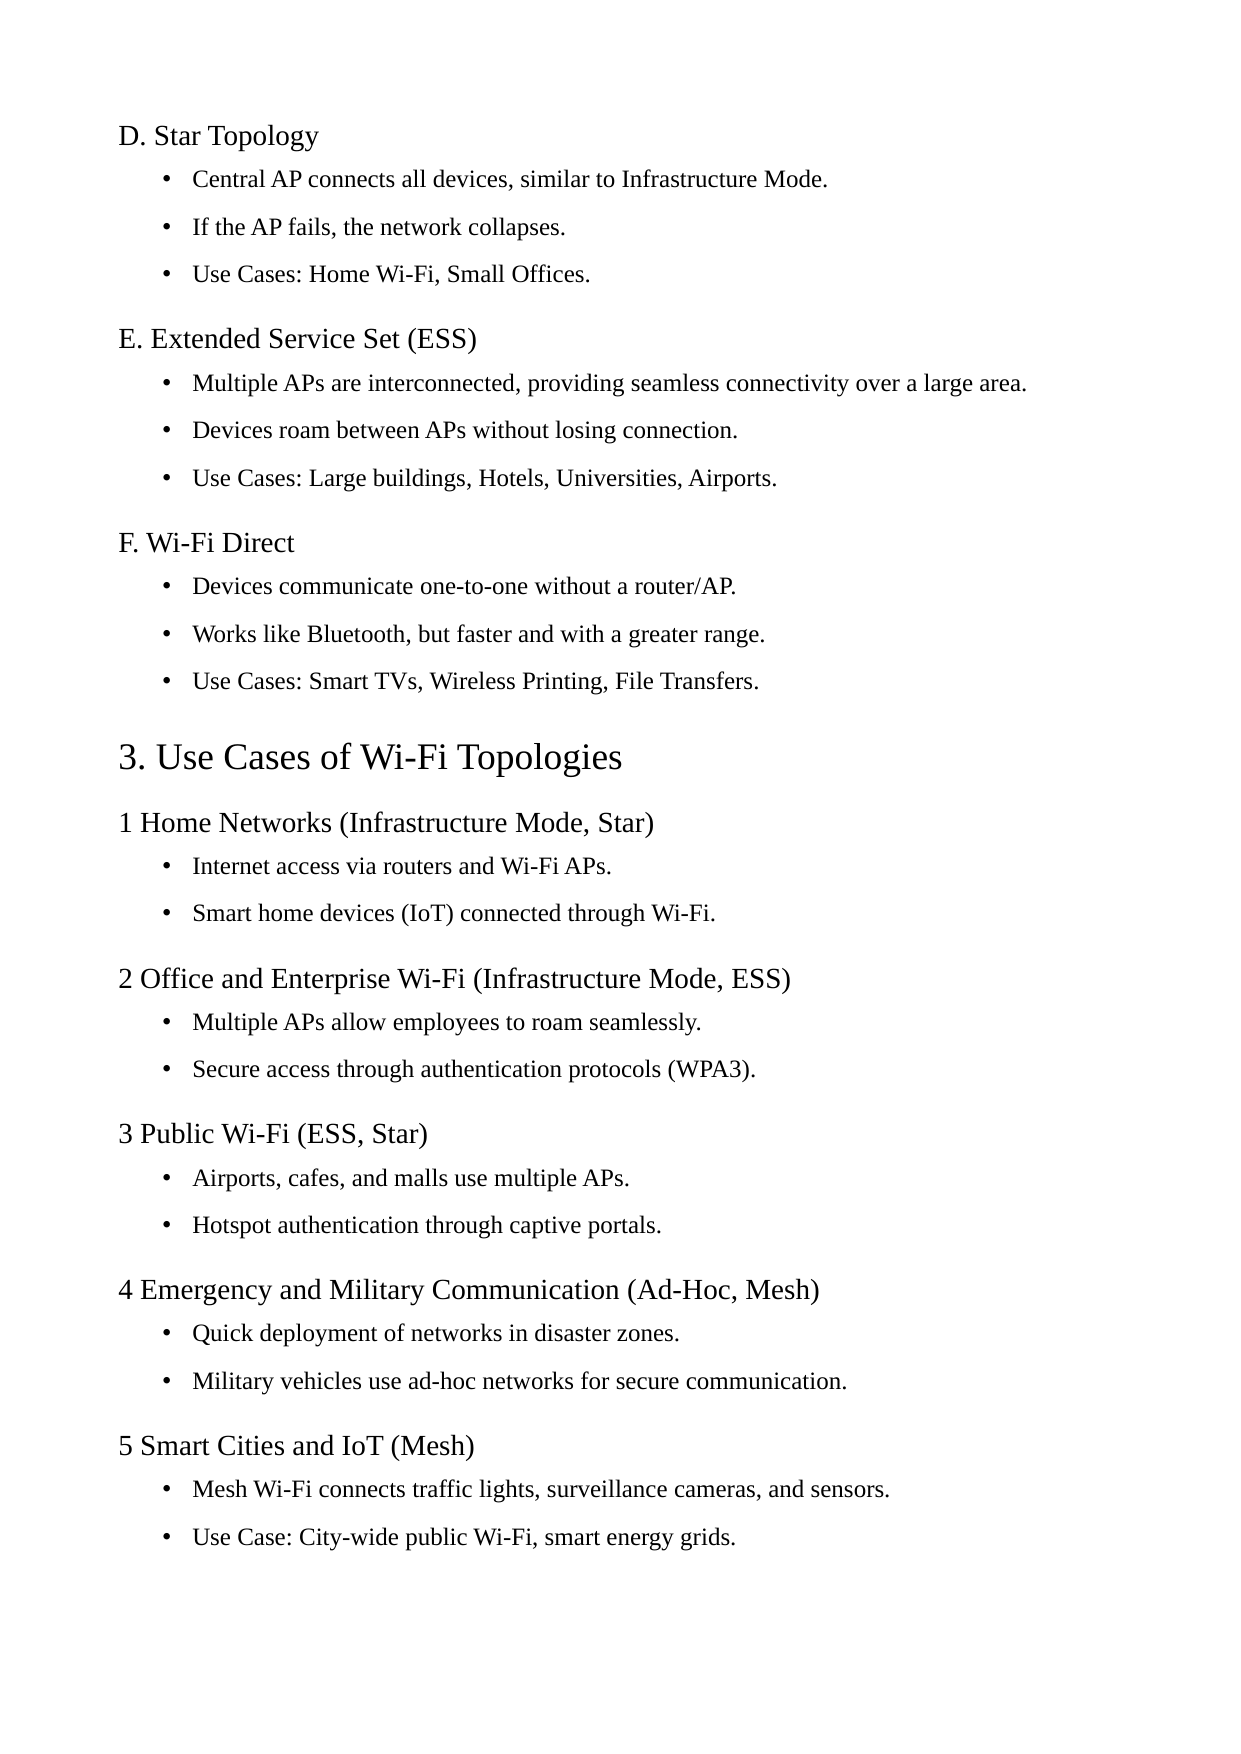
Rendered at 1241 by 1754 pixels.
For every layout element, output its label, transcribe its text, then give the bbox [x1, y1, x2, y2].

list Airports, cafes, and malls use multiple APs. [162, 1163, 1122, 1191]
subtitle F. Wi-Fi Direct [118, 525, 1122, 558]
list Quick deployment of networks in disaster zones. [162, 1318, 1122, 1347]
list Devices roam between APs without losing connection. [162, 415, 1122, 444]
list Works like Bluetooth, but faster and with a greater range. [162, 619, 1122, 647]
subtitle 5️ Smart Cities and IoT (Mesh) [118, 1428, 1122, 1462]
subtitle E. Extended Service Set (ESS) [118, 322, 1122, 355]
list Internet access via routers and Wi-Fi APs. [162, 851, 1122, 880]
list Secure access through authentication protocols (WPA3). [162, 1054, 1122, 1083]
list Use Cases: Smart TVs, Wireless Printing, File Transfers. [162, 666, 1122, 695]
list Devices communicate one-to-one without a router/AP. [162, 571, 1122, 600]
list Multiple APs are interconnected, providing seamless connectivity over a large area. [162, 368, 1122, 396]
subtitle 3. Use Cases of Wi-Fi Topologies [118, 735, 1122, 778]
list Use Cases: Home Wi-Fi, Small Offices. [162, 259, 1122, 288]
list Smart home devices (IoT) connected through Wi-Fi. [162, 898, 1122, 927]
list Use Cases: Large buildings, Hotels, Universities, Airports. [162, 463, 1122, 492]
subtitle 4️ Emergency and Military Communication (Ad-Hoc, Mesh) [118, 1272, 1122, 1306]
list If the AP fails, the network collapses. [162, 212, 1122, 241]
list Central AP connects all devices, similar to Infrastructure Mode. [162, 164, 1122, 193]
subtitle D. Star Topology [118, 118, 1122, 152]
subtitle 1️ Home Networks (Infrastructure Mode, Star) [118, 805, 1122, 838]
list Use Case: City-wide public Wi-Fi, smart energy grids. [162, 1522, 1122, 1551]
list Military vehicles use ad-hoc networks for secure communication. [162, 1366, 1122, 1395]
subtitle 2️ Office and Enterprise Wi-Fi (Infrastructure Mode, ESS) [118, 961, 1122, 994]
list Hotspot authentication through captive portals. [162, 1210, 1122, 1239]
list Multiple APs allow employees to roam seamlessly. [162, 1007, 1122, 1036]
list Mesh Wi-Fi connects traffic lights, surveillance cameras, and sensors. [162, 1474, 1122, 1503]
subtitle 3️ Public Wi-Fi (ESS, Star) [118, 1117, 1122, 1150]
